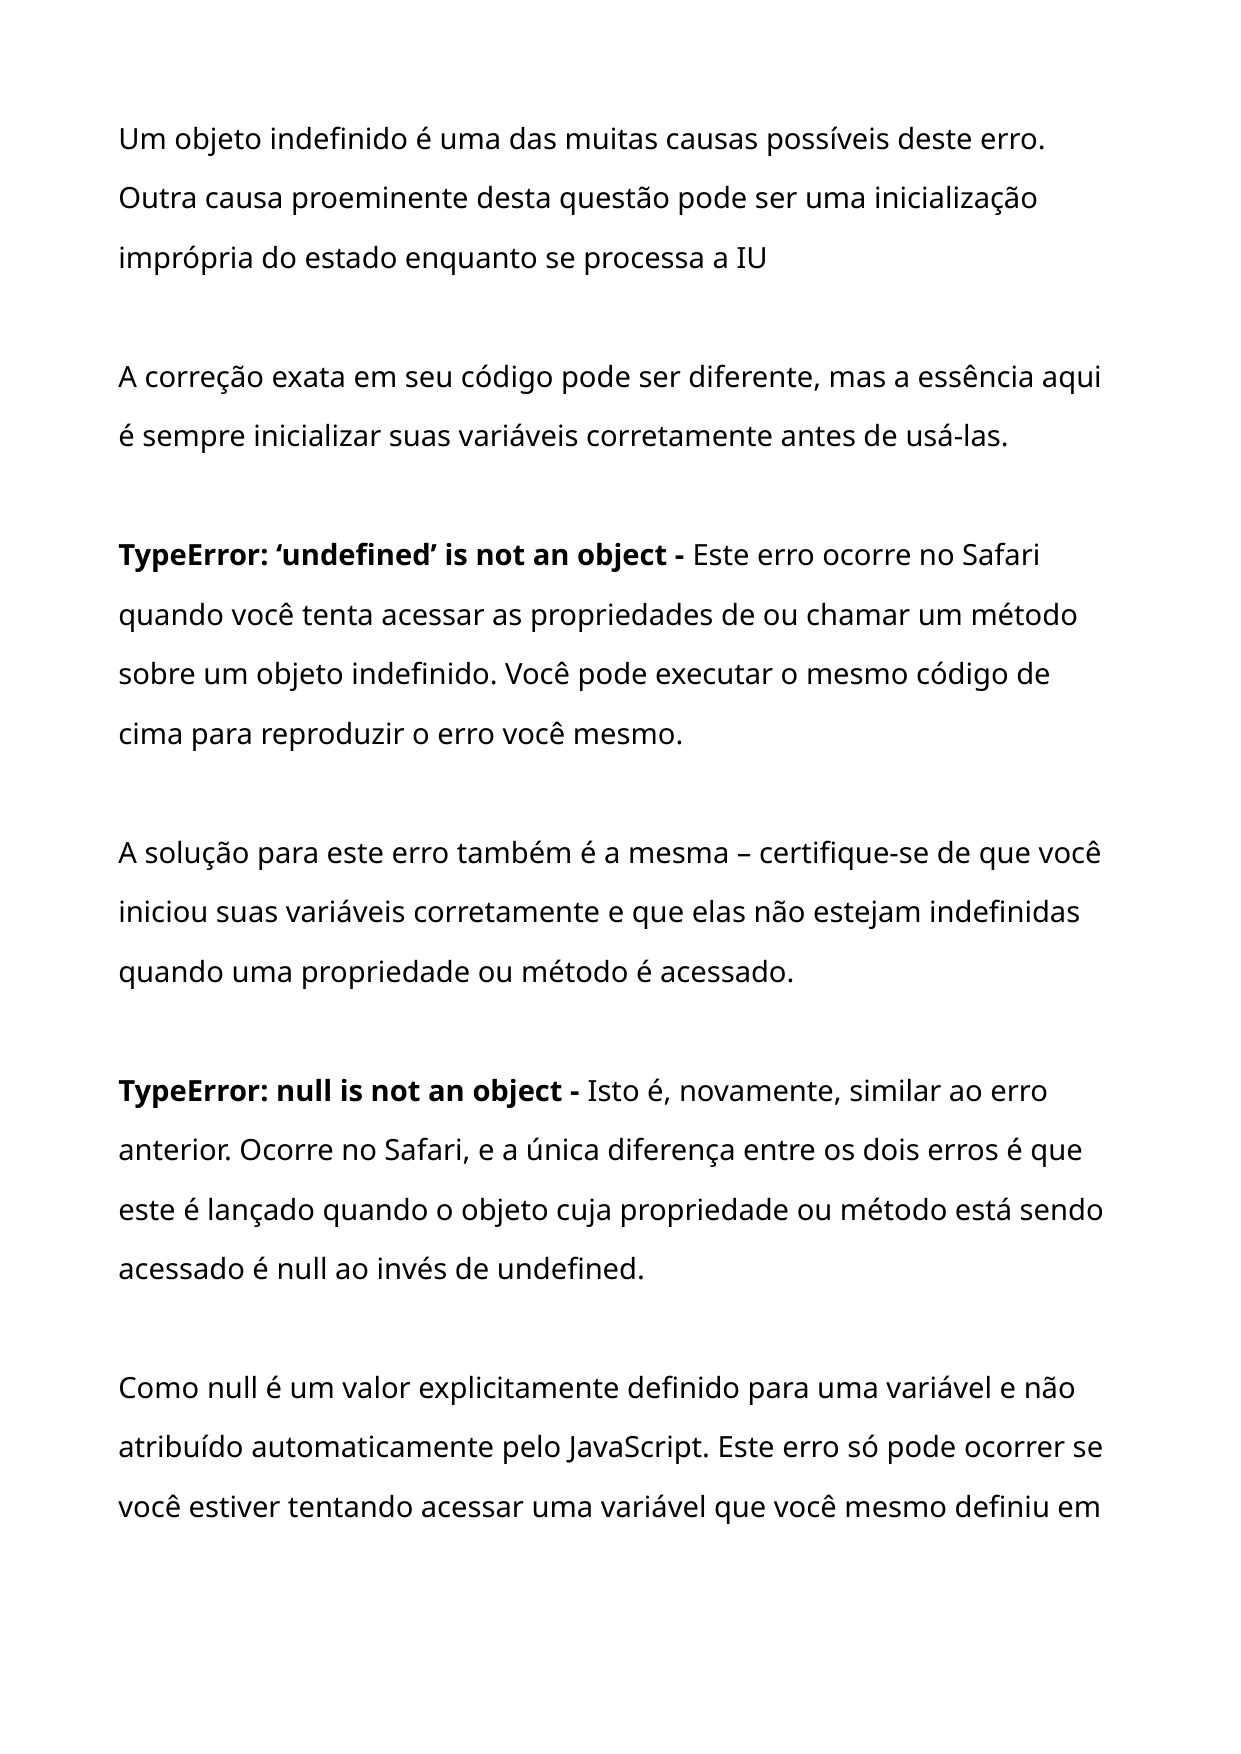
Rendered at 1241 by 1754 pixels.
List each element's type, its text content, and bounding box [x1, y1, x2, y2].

text Um objeto indefinido é uma das muitas causas possíveis deste erro. Outra causa proeminente desta questão pode ser uma inicialização imprópria do estado enquanto se processa a IU [118, 118, 1122, 277]
text Como null é um valor explicitamente definido para uma variável e não atribuído automaticamente pelo JavaScript. Este erro só pode ocorrer se você estiver tentando acessar uma variável que você mesmo definiu em [118, 1367, 1122, 1526]
text TypeError: ‘undefined’ is not an object - Este erro ocorre no Safari quando você tenta acessar as propriedades de ou chamar um método sobre um objeto indefinido. Você pode executar o mesmo código de cima para reproduzir o erro você mesmo. [118, 534, 1122, 753]
text TypeError: null is not an object - Isto é, novamente, similar ao erro anterior. Ocorre no Safari, e a única diferença entre os dois erros é que este é lançado quando o objeto cuja propriedade ou método está sendo acessado é null ao invés de undefined. [118, 1070, 1122, 1288]
text A solução para este erro também é a mesma – certifique-se de que você iniciou suas variáveis corretamente e que elas não estejam indefinidas quando uma propriedade ou método é acessado. [118, 832, 1122, 991]
text A correção exata em seu código pode ser diferente, mas a essência aqui é sempre inicializar suas variáveis corretamente antes de usá-las. [118, 356, 1122, 455]
